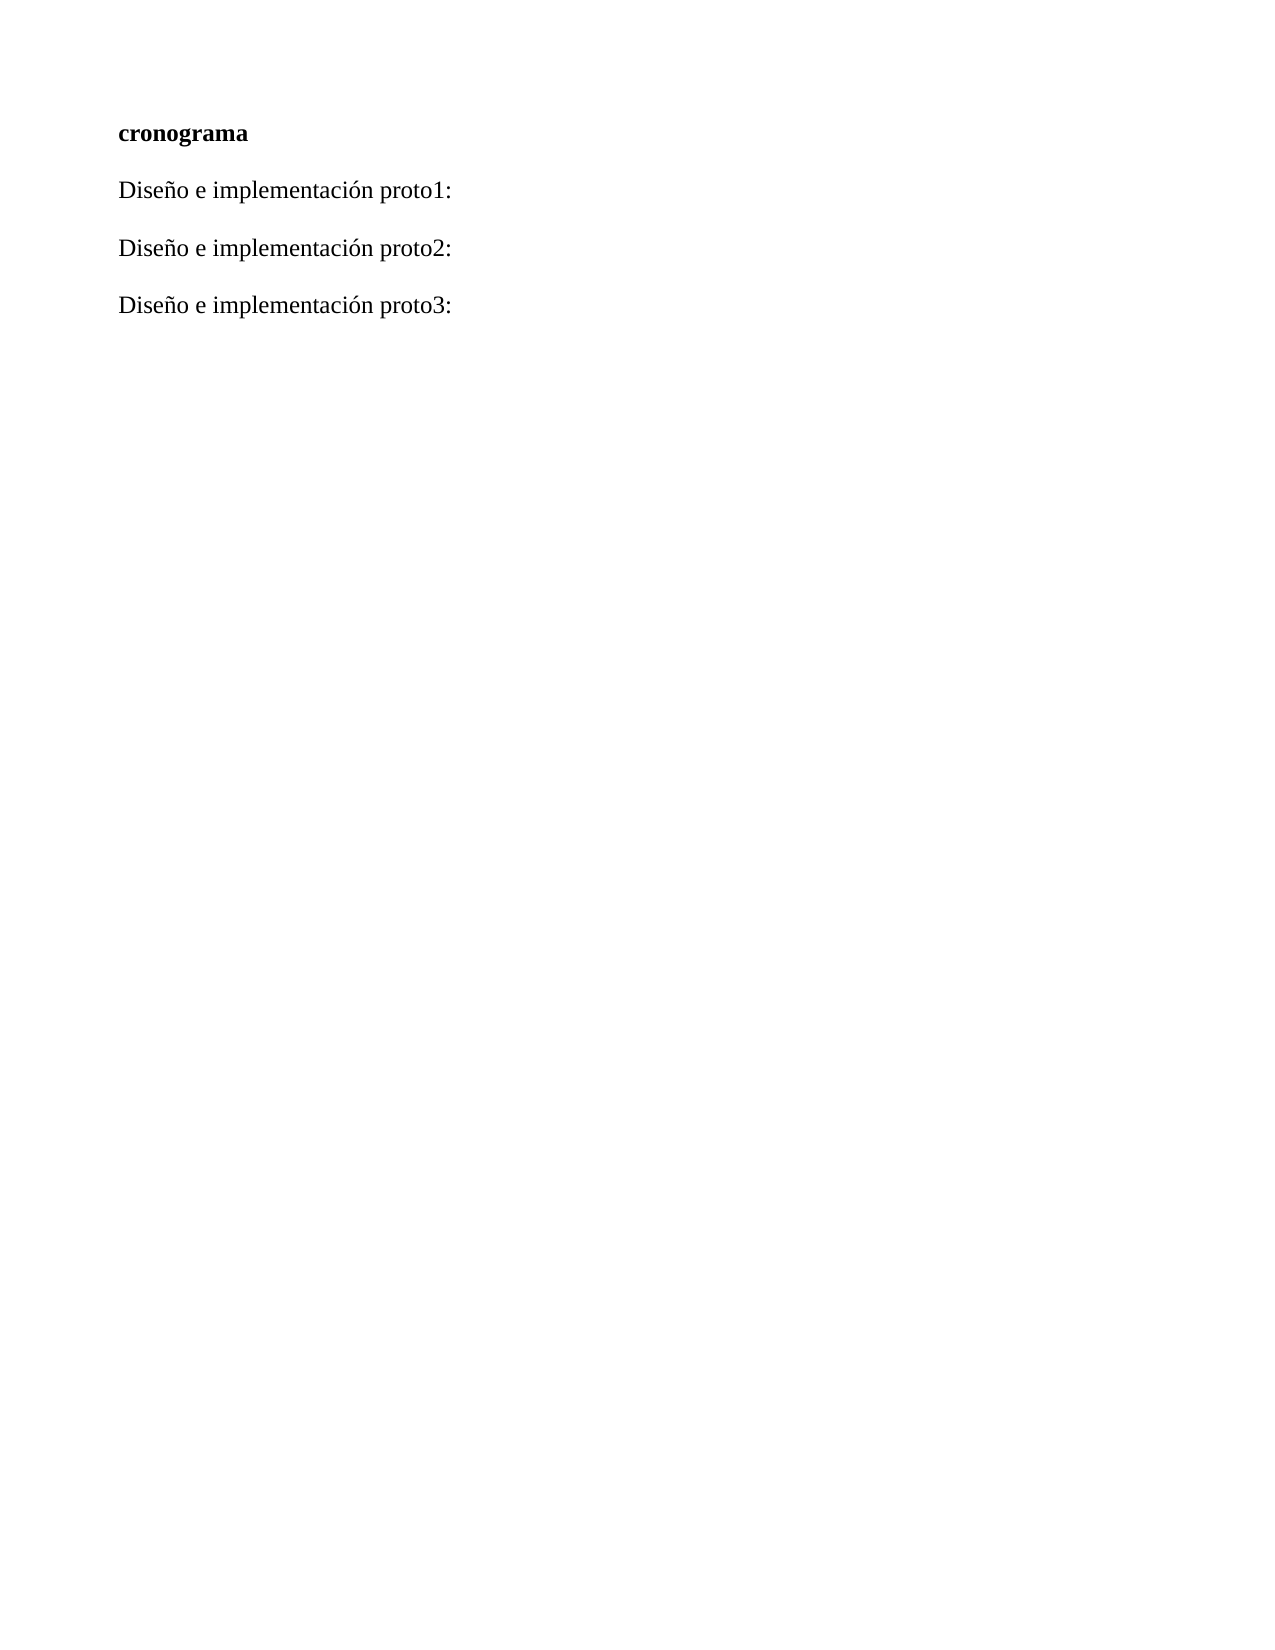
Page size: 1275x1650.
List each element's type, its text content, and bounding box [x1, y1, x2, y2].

text Diseño e implementación proto1: [118, 176, 1157, 204]
text cronograma [118, 118, 1157, 147]
text Diseño e implementación proto2: [118, 233, 1157, 262]
text Diseño e implementación proto3: [118, 291, 1157, 319]
